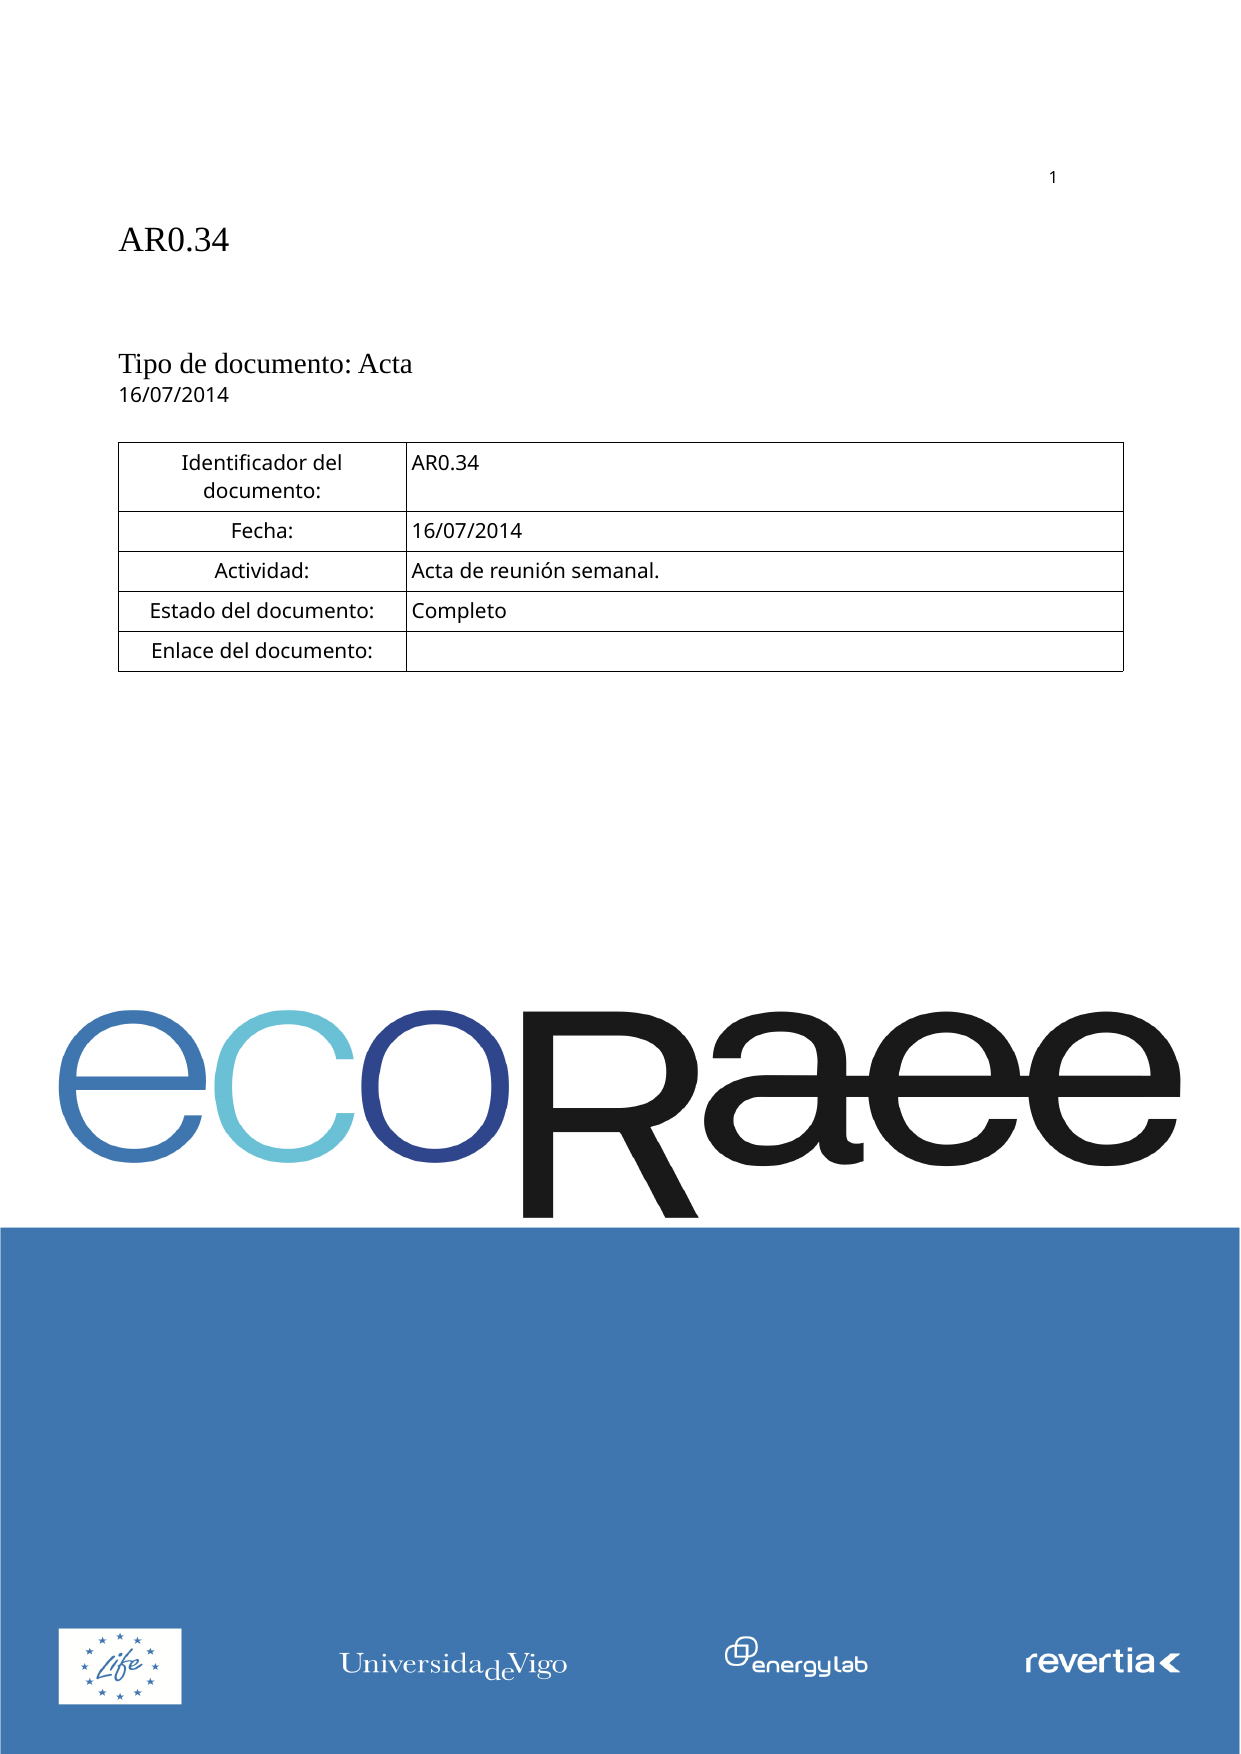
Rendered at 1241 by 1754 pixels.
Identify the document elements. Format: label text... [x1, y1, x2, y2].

table_cell Acta de reunión semanal. [407, 552, 1123, 591]
table_cell [407, 632, 1123, 671]
table_cell Fecha: [119, 512, 406, 551]
table_cell Enlace del documento: [119, 632, 406, 671]
table_header Identificador del documento: [119, 443, 406, 511]
text Tipo de documento: Acta [118, 347, 1122, 380]
table_cell 16/07/2014 [407, 512, 1123, 551]
text 16/07/2014 [118, 380, 1122, 409]
table_cell Estado del documento: [119, 592, 406, 631]
table_cell Actividad: [119, 552, 406, 591]
table_cell Completo [407, 592, 1123, 631]
text AR0.34 [118, 218, 1122, 259]
table_header AR0.34 [407, 443, 1123, 511]
